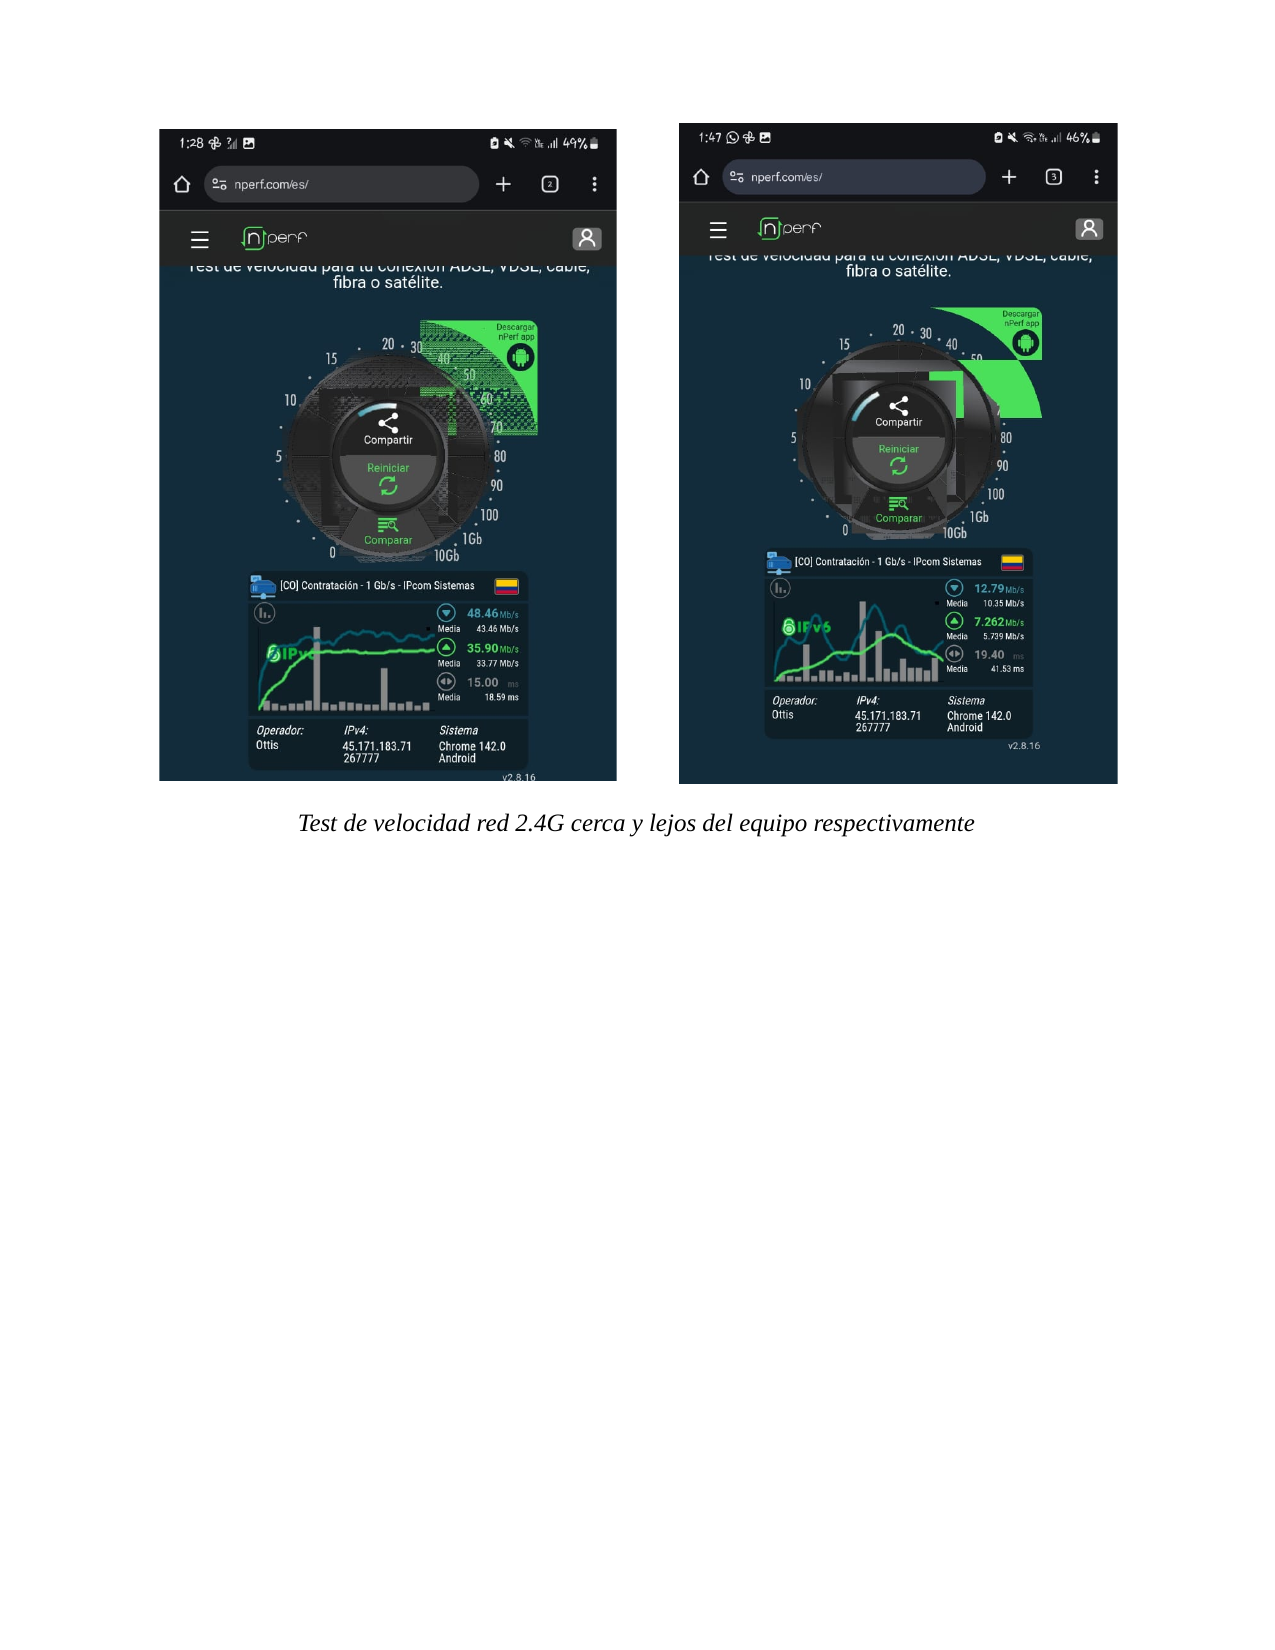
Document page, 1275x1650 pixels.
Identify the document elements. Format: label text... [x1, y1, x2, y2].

text Test de velocidad red 2.4G cerca y lejos del equipo respectivamente [118, 808, 1157, 837]
